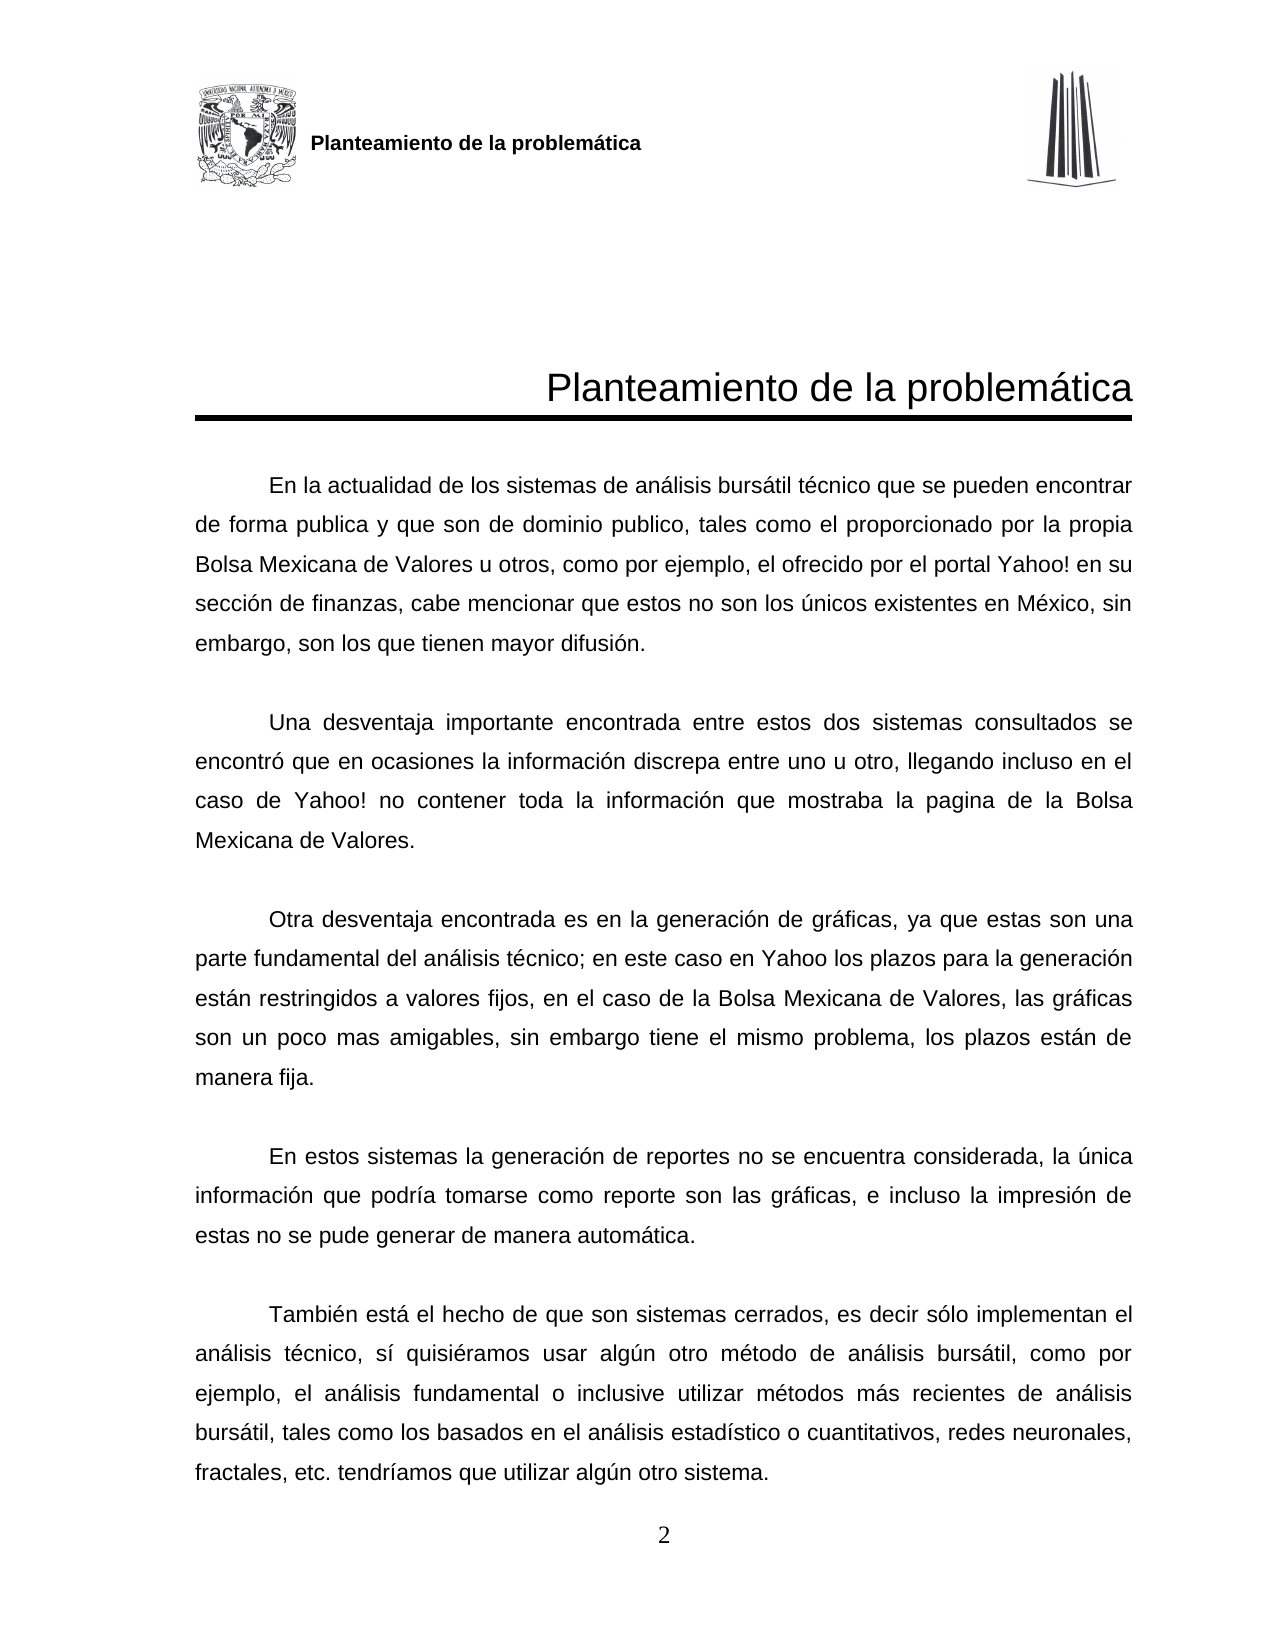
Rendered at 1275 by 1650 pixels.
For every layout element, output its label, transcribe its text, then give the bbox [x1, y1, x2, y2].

picture [1021, 65, 1123, 193]
text También está el hecho de que son sistemas cerrados, es decir sólo implementan el análisis técnico, sí quisiéramos usar algún otro método de análisis bursátil, como por ejemplo, el análisis fundamental o inclusive utilizar métodos más recientes de análisis bursátil, tales como los basados en el análisis estadístico o cuantitativos, redes neuronales, fractales, etc. tendríamos que utilizar algún otro sistema. [195, 1301, 1133, 1485]
text En estos sistemas la generación de reportes no se encuentra considerada, la única información que podría tomarse como reporte son las gráficas, e incluso la impresión de estas no se pude generar de manera automática. [195, 1143, 1133, 1248]
text En la actualidad de los sistemas de análisis bursátil técnico que se pueden encontrar de forma publica y que son de dominio publico, tales como el proporcionado por la propia Bolsa Mexicana de Valores u otros, como por ejemplo, el ofrecido por el portal Yahoo! en su sección de finanzas, cabe mencionar que estos no son los únicos existentes en México, sin embargo, son los que tienen mayor difusión. [195, 472, 1133, 656]
text Planteamiento de la problemática [195, 364, 1133, 409]
text Otra desventaja encontrada es en la generación de gráficas, ya que estas son una parte fundamental del análisis técnico; en este caso en Yahoo los plazos para la generación están restringidos a valores fijos, en el caso de la Bolsa Mexicana de Valores, las gráficas son un poco mas amigables, sin embargo tiene el mismo problema, los plazos están de manera fija. [195, 906, 1133, 1090]
text Una desventaja importante encontrada entre estos dos sistemas consultados se encontró que en ocasiones la información discrepa entre uno u otro, llegando incluso en el caso de Yahoo! no contener toda la información que mostraba la pagina de la Bolsa Mexicana de Valores. [195, 708, 1133, 853]
